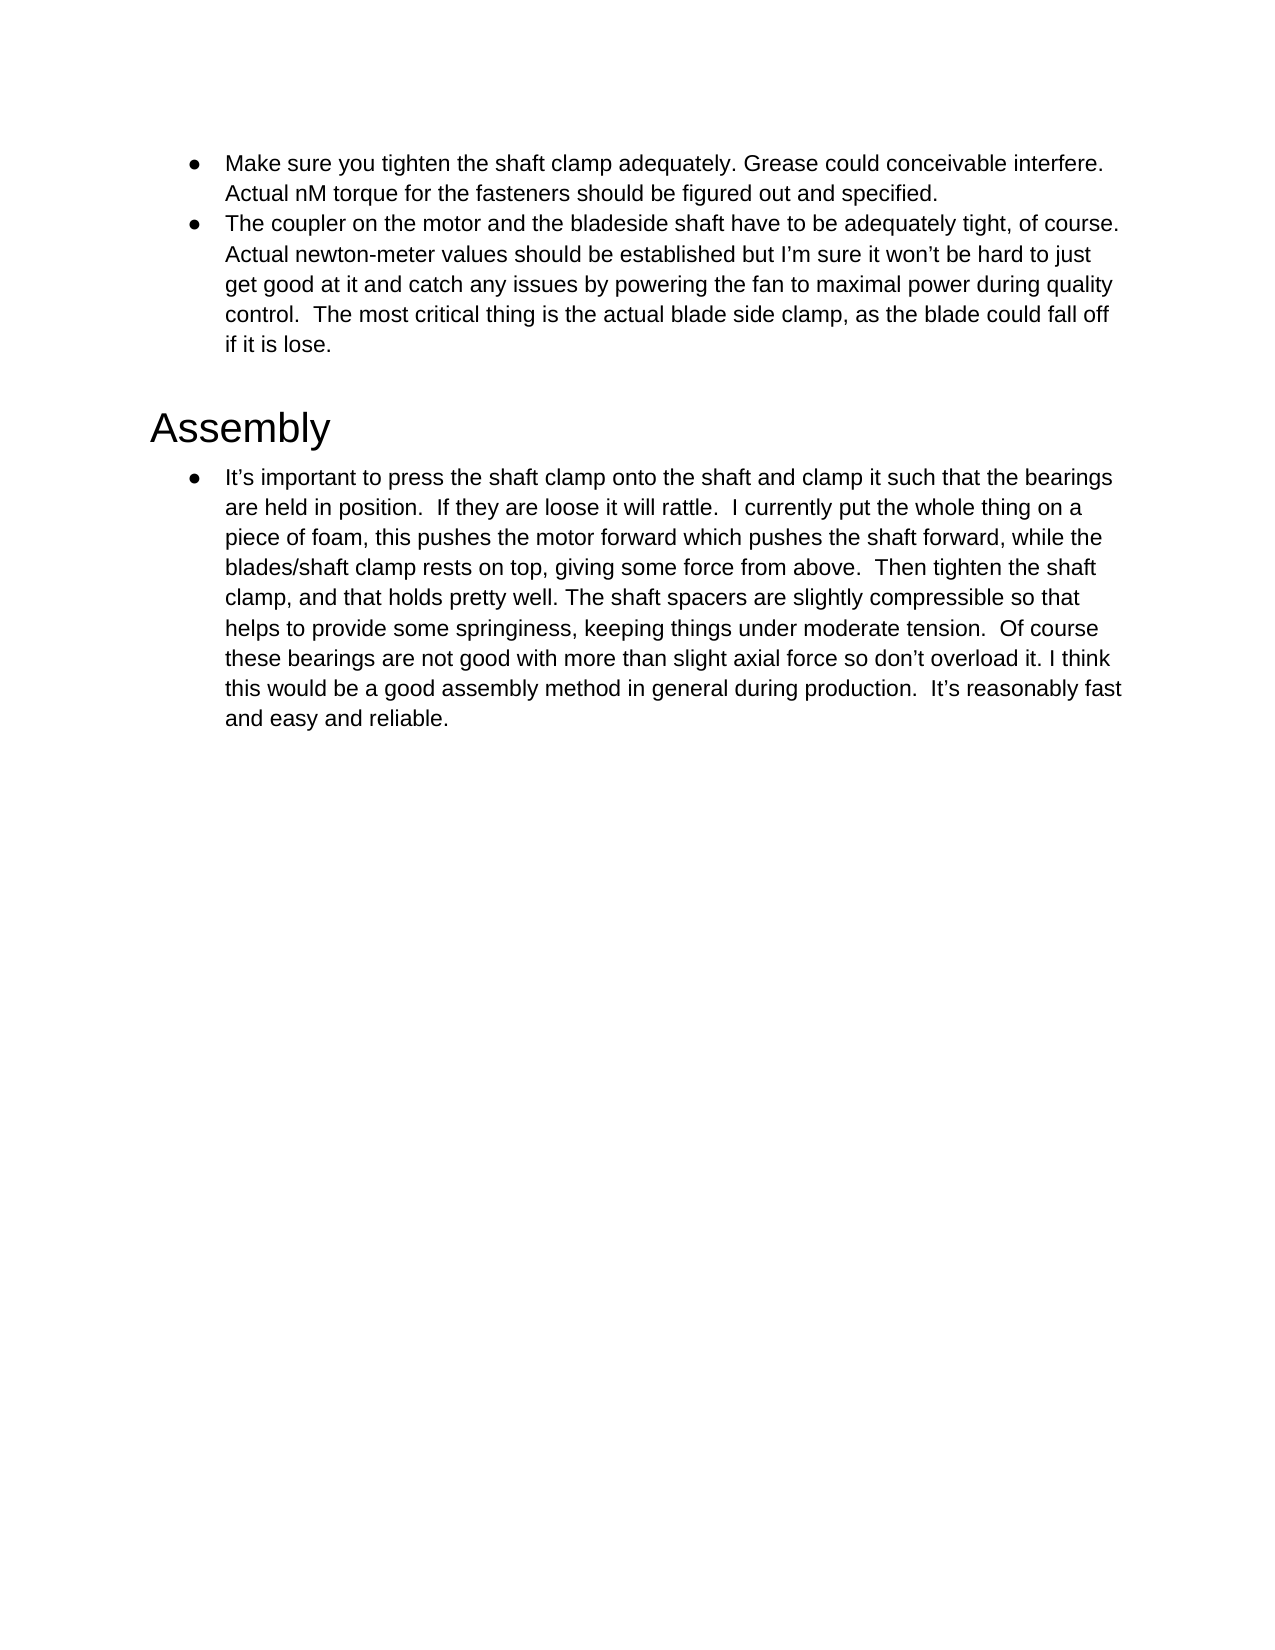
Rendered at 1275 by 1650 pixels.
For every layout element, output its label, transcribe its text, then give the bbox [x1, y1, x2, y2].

list The coupler on the motor and the bladeside shaft have to be adequately tight, of course. Actual newton-meter values should be established but I’m sure it won’t be hard to just get good at it and catch any issues by powering the fan to maximal power during quality control. The most critical thing is the actual blade side clamp, as the blade could fall off if it is lose. [187, 210, 1125, 358]
list It’s important to press the shaft clamp onto the shaft and clamp it such that the bearings are held in position. If they are loose it will rattle. I currently put the whole thing on a piece of foam, this pushes the motor forward which pushes the shaft forward, while the blades/shaft clamp rests on top, giving some force from above. Then tighten the shaft clamp, and that holds pretty well. The shaft spacers are slightly compressible so that helps to provide some springiness, keeping things under moderate tension. Of course these bearings are not good with more than slight axial force so don’t overload it. I think this would be a good assembly method in general during production. It’s reasonably fast and easy and reliable. [187, 463, 1125, 732]
subtitle Assembly [150, 403, 1125, 451]
list Make sure you tighten the shaft clamp adequately. Grease could conceivable interfere. Actual nM torque for the fasteners should be figured out and specified. [187, 150, 1125, 207]
